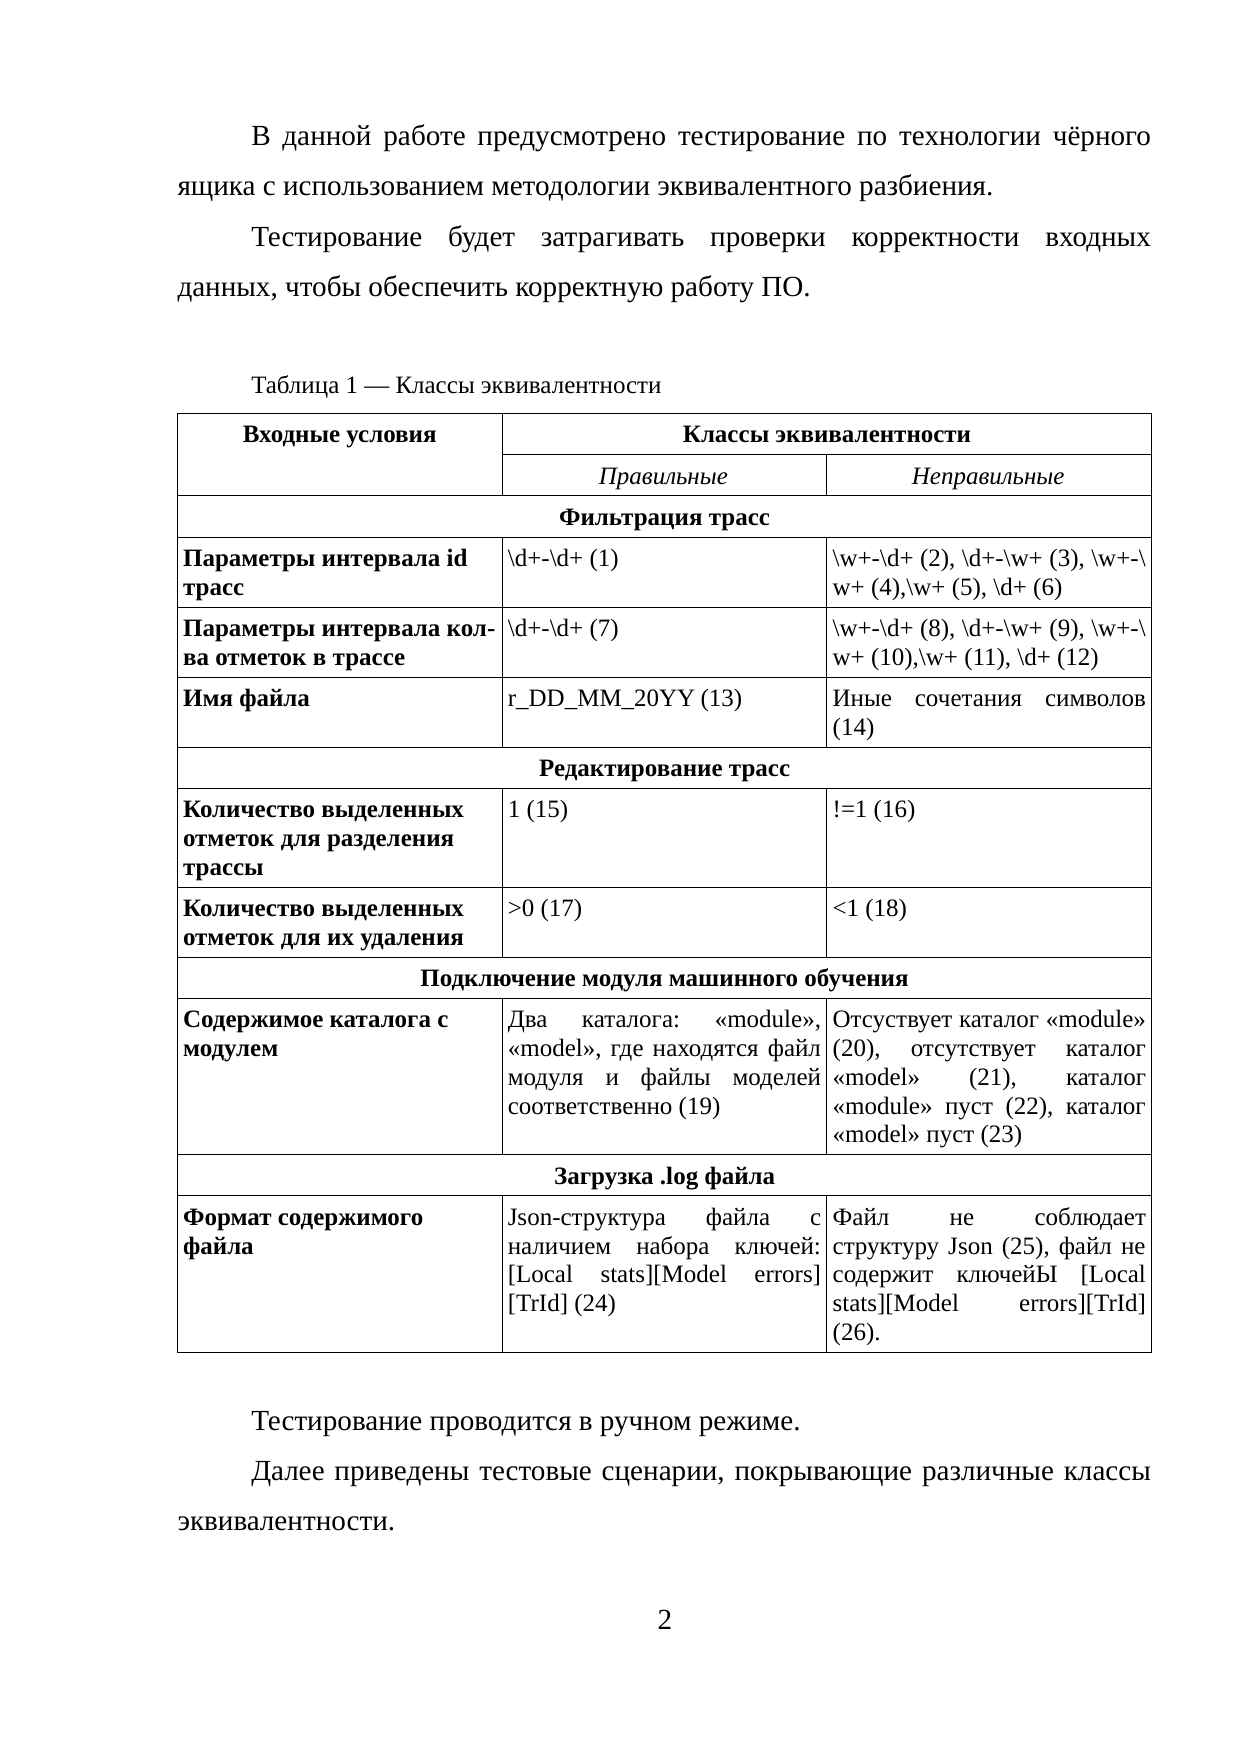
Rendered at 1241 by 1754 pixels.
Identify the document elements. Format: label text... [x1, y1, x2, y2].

text Далее приведены тестовые сценарии, покрывающие различные классы эквивалентности. [177, 1453, 1152, 1537]
table_cell Имя файла [178, 678, 502, 747]
table_cell Два каталога: «module», «model», где находятся файл модуля и файлы моделей соответственно (19) [503, 999, 826, 1154]
table_cell Формат содержимого файла [178, 1196, 502, 1352]
table_header Классы эквивалентности [503, 414, 1151, 454]
table_cell Правильные [503, 455, 826, 495]
table_cell \d+-\d+ (7) [503, 608, 826, 677]
table_cell Редактирование трасс [178, 748, 1151, 788]
table_cell \d+-\d+ (1) [503, 538, 826, 607]
table_cell Параметры интервала кол-ва отметок в трассе [178, 608, 502, 677]
table_cell Количество выделенных отметок для разделения трассы [178, 789, 502, 887]
table_cell \w+-\d+ (2), \d+-\w+ (3), \w+-\w+ (4),\w+ (5), \d+ (6) [827, 538, 1151, 607]
table_cell Иные сочетания символов (14) [827, 678, 1151, 747]
table_cell Количество выделенных отметок для их удаления [178, 888, 502, 957]
table_cell 1 (15) [503, 789, 826, 887]
table_cell !=1 (16) [827, 789, 1151, 887]
subtitle Таблица 1 — Классы эквивалентности [177, 370, 1152, 398]
table_cell Параметры интервала id трасс [178, 538, 502, 607]
table_cell Подключение модуля машинного обучения [178, 958, 1151, 998]
table_cell Загрузка .log файла [178, 1155, 1151, 1195]
text Тестирование будет затрагивать проверки корректности входных данных, чтобы обеспечить корректную работу ПО. [177, 219, 1152, 303]
table_cell <1 (18) [827, 888, 1151, 957]
table_cell Неправильные [827, 455, 1151, 495]
table_header Входные условия [178, 414, 502, 495]
table_cell r_DD_MM_20YY (13) [503, 678, 826, 747]
table_cell Содержимое каталога с модулем [178, 999, 502, 1154]
table_cell Json-структура файла с наличием набора ключей: [Local stats][Model errors][TrId] (24) [503, 1196, 826, 1352]
table_cell >0 (17) [503, 888, 826, 957]
text В данной работе предусмотрено тестирование по технологии чёрного ящика с использованием методологии эквивалентного разбиения. [177, 118, 1152, 202]
table_cell \w+-\d+ (8), \d+-\w+ (9), \w+-\w+ (10),\w+ (11), \d+ (12) [827, 608, 1151, 677]
table_cell Отсуствует каталог «module» (20), отсутствует каталог «model» (21), каталог «module» пуст (22), каталог «model» пуст (23) [827, 999, 1151, 1154]
table_cell Файл не соблюдает структуру Json (25), файл не содержит ключейЫ [Local stats][Model errors][TrId] (26). [827, 1196, 1151, 1352]
table_cell Фильтрация трасс [178, 496, 1151, 537]
text Тестирование проводится в ручном режиме. [177, 1403, 1152, 1436]
